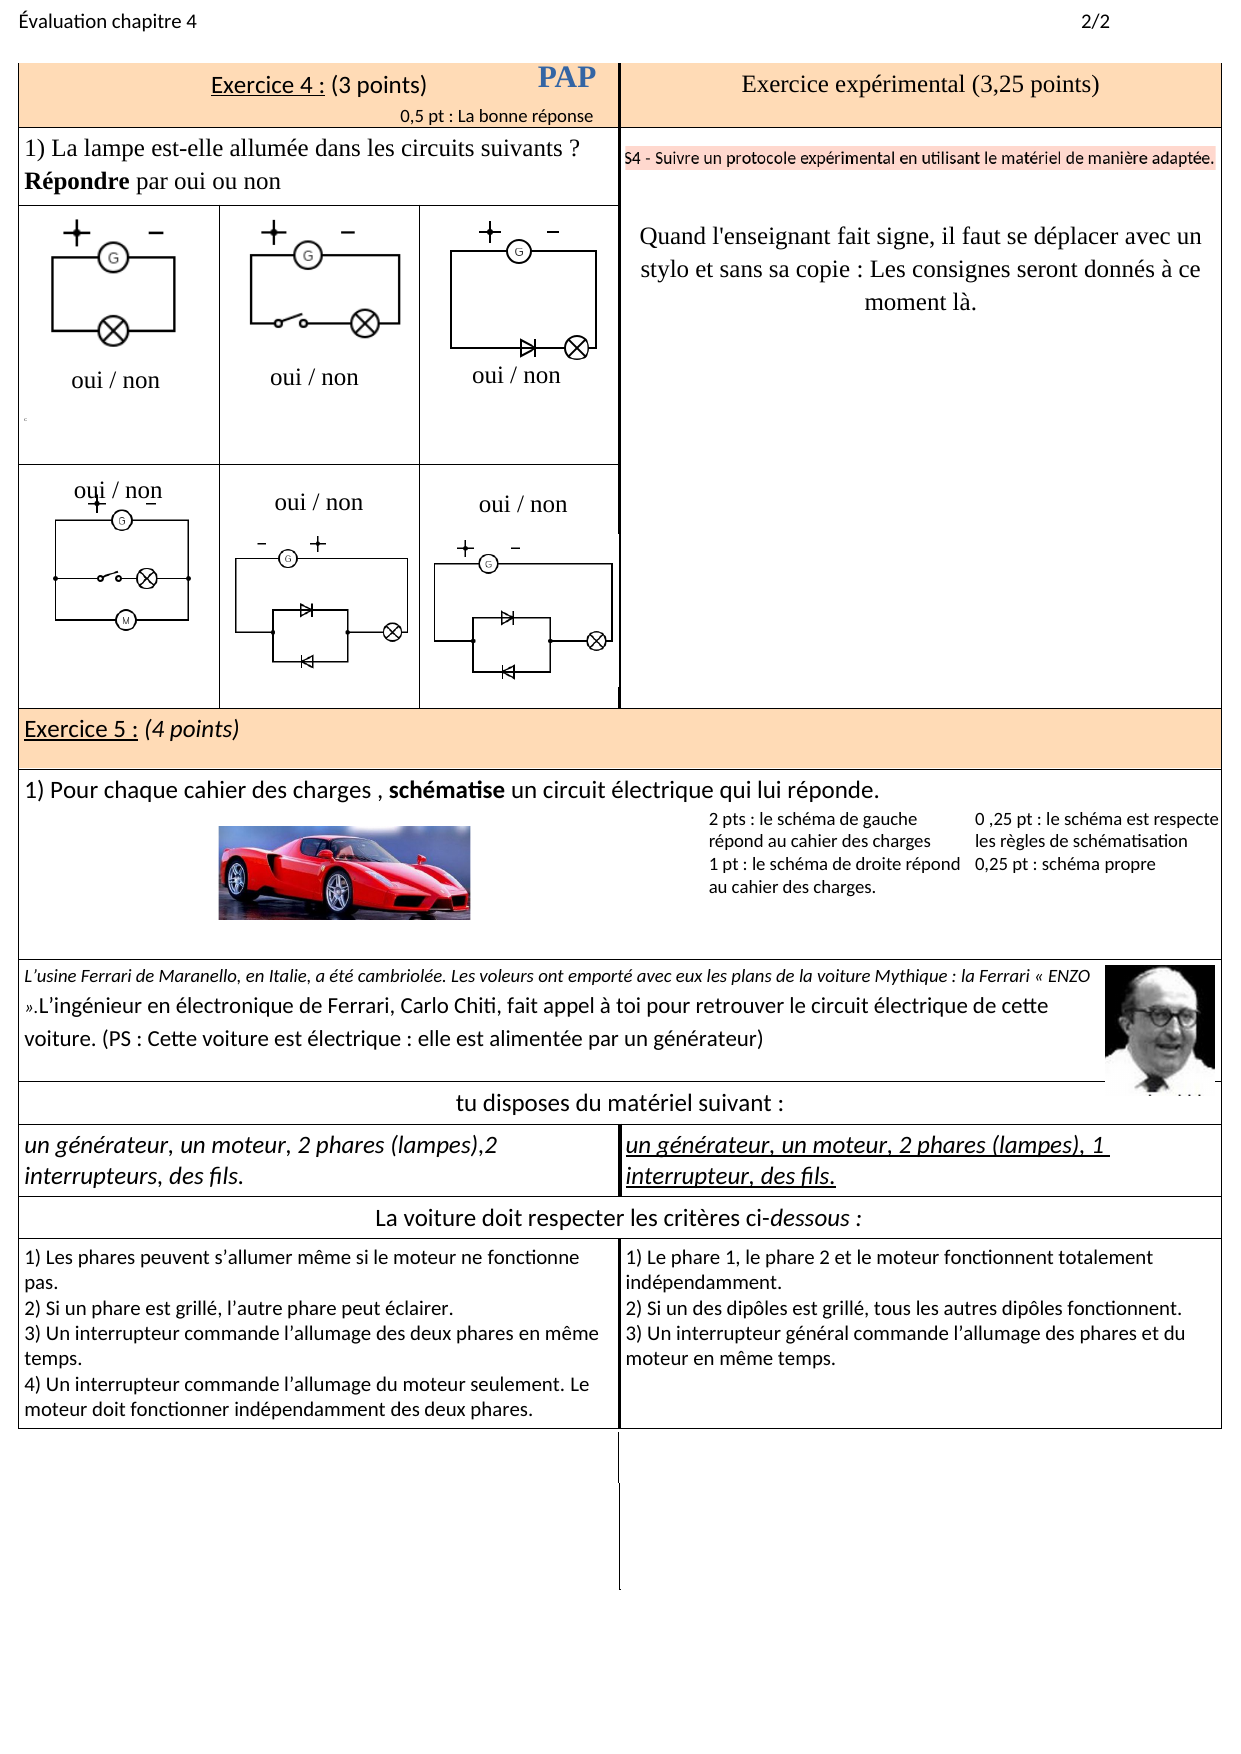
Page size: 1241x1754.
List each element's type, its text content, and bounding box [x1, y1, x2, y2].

picture [1105, 965, 1215, 1096]
table_cell 1) Les phares peuvent s’allumer même si le moteur ne fonctionne pas. 2) Si un phare est grillé, l’autre phare peut éclairer. 3) Un interrupteur commande l’allumage des deux phares en même temps. 4) Un interrupteur commande l’allumage du moteur seulement. Le moteur doit fonctionner indépendamment des deux phares. [19, 1239, 618, 1428]
table_cell un générateur, un moteur, 2 phares (lampes), 1 interrupteur, des fils. [622, 1125, 1221, 1196]
picture [218, 826, 471, 920]
table_header Exercice 4 : (3 points) [19, 63, 618, 127]
table_cell L’usine Ferrari de Maranello, en Italie, a été cambriolée. Les voleurs ont emporté avec eux les plans de la voiture Mythique : la Ferrari « ENZO ».L’ingénieur en électronique de Ferrari, Carlo Chiti, fait appel à toi pour retrouver le circuit électrique de cette voiture. (PS : Cette voiture est électrique : elle est alimentée par un générateur) [19, 960, 1221, 1081]
picture [625, 146, 1216, 170]
table_cell [220, 206, 419, 464]
table_cell [220, 465, 419, 708]
table_cell Exercice 5 : (4 points) [19, 709, 1221, 768]
table_cell un générateur, un moteur, 2 phares (lampes),2 interrupteurs, des fils. [19, 1125, 618, 1196]
table_cell tu disposes du matériel suivant : [19, 1082, 1221, 1123]
picture [48, 491, 196, 632]
picture [427, 534, 619, 687]
table_cell 1) Le phare 1, le phare 2 et le moteur fonctionnent totalement indépendamment. 2) Si un des dipôles est grillé, tous les autres dipôles fonctionnent. 3) Un interrupteur général commande l’allumage des phares et du moteur en même temps. [621, 1239, 1221, 1428]
picture [226, 515, 408, 676]
table_cell Quand l'enseignant fait signe, il faut se déplacer avec un stylo et sans sa copie : Les consignes seront donnés à ce moment là. [621, 128, 1221, 708]
table_cell [420, 206, 618, 464]
picture [28, 215, 197, 348]
table_cell La voiture doit respecter les critères ci-dessous : [19, 1197, 1221, 1238]
table_cell 1) Pour chaque cahier des charges , schématise un circuit électrique qui lui réponde. [19, 770, 1221, 958]
table_cell C [19, 206, 219, 464]
table_cell 1) La lampe est-elle allumée dans les circuits suivants ? Répondre par oui ou non [19, 128, 618, 204]
table_cell [420, 465, 618, 708]
picture [446, 217, 604, 361]
picture [242, 215, 403, 346]
table_cell [19, 465, 219, 708]
table_header Exercice expérimental (3,25 points) [621, 63, 1221, 127]
